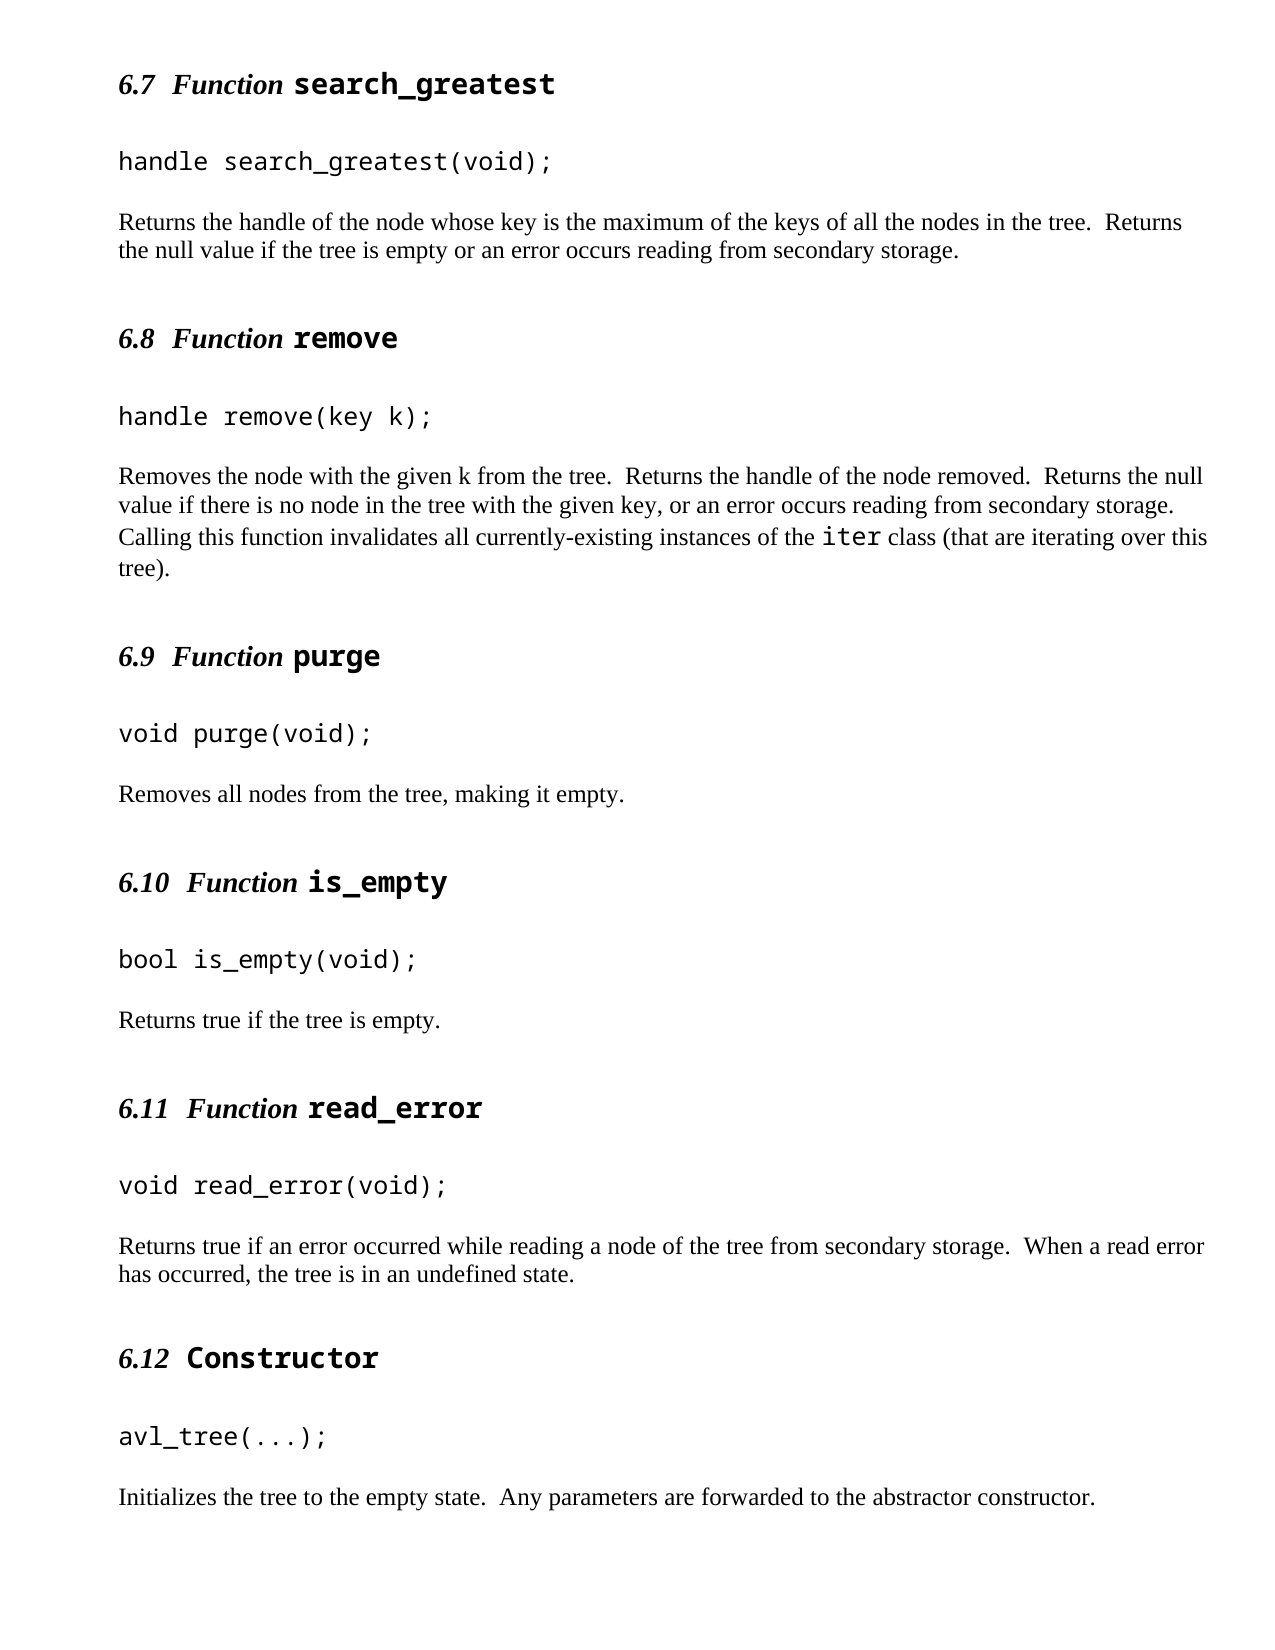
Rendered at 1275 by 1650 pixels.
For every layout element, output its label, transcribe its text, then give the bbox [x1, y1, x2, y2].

text void purge(void); [118, 716, 1216, 750]
text handle remove(key k); [118, 398, 1216, 433]
text handle search_greatest(void); [118, 144, 1216, 178]
subtitle 6.9 Function purge [118, 631, 1216, 675]
subtitle 6.8 Function remove [118, 314, 1216, 357]
text void read_error(void); [118, 1168, 1216, 1202]
text Removes all nodes from the tree, making it empty. [118, 779, 1216, 808]
text Returns true if the tree is empty. [118, 1005, 1216, 1033]
text Returns the handle of the node whose key is the maximum of the keys of all the nodes in the tree. Returns the null value if the tree is empty or an error occurs reading from secondary storage. [118, 207, 1216, 264]
text Returns true if an error occurred while reading a node of the tree from secondary storage. When a read error has occurred, the tree is in an undefined state. [118, 1231, 1216, 1288]
text bool is_empty(void); [118, 942, 1216, 976]
subtitle 6.12 Constructor [118, 1338, 1216, 1377]
text Removes the node with the given k from the tree. Returns the handle of the node removed. Returns the null value if there is no node in the tree with the given key, or an error occurs reading from secondary storage. Calling this function invalidates all currently-existing instances of the iter class (that are iterating over this tree). [118, 461, 1216, 582]
subtitle 6.10 Function is_empty [118, 857, 1216, 901]
subtitle 6.7 Function search_greatest [118, 59, 1216, 103]
text Initializes the tree to the empty state. Any parameters are forwarded to the abstractor constructor. [118, 1482, 1216, 1510]
subtitle 6.11 Function read_error [118, 1083, 1216, 1127]
text avl_tree(...); [118, 1419, 1216, 1453]
